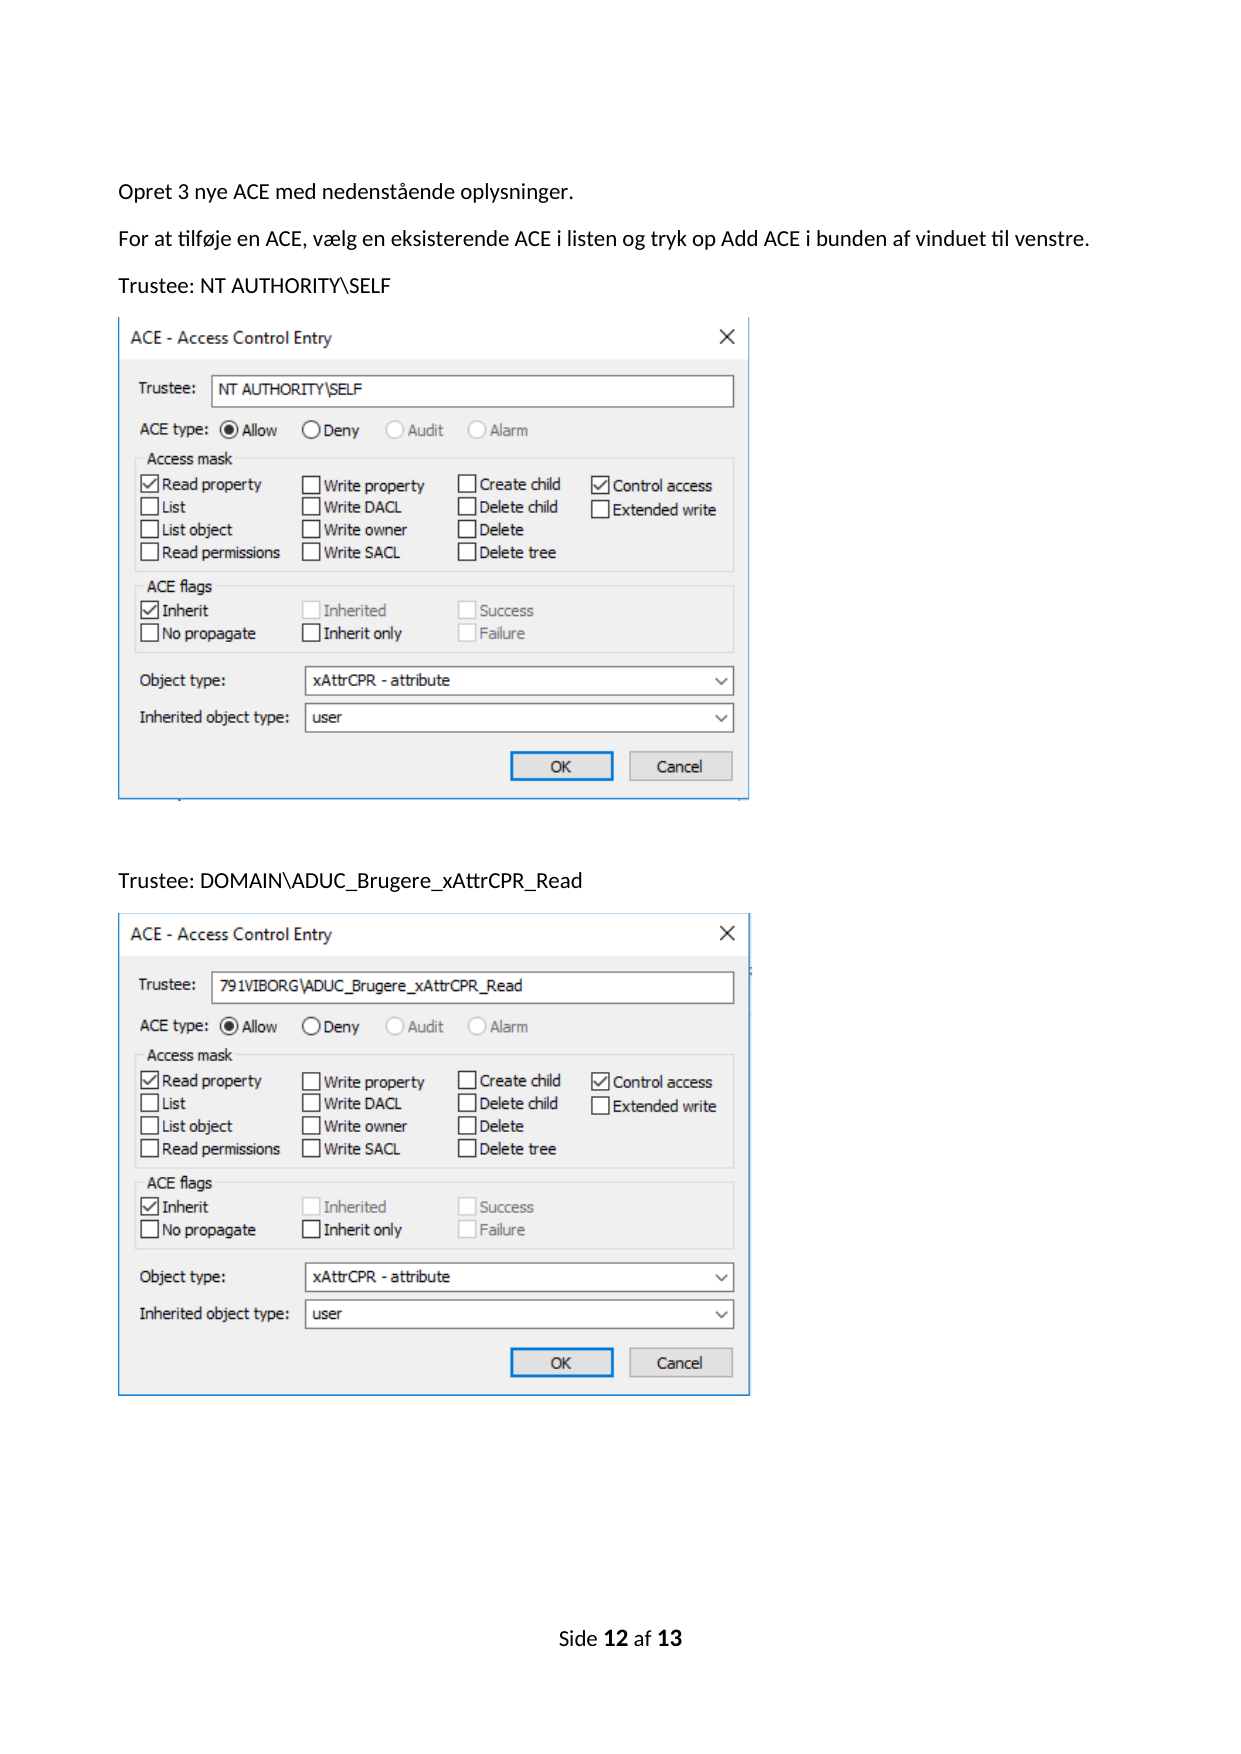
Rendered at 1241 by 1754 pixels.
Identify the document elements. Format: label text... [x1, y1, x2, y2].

picture [118, 913, 753, 1396]
picture [118, 317, 750, 801]
text Trustee: NT AUTHORITY\SELF [118, 271, 1122, 299]
text For at tilføje en ACE, vælg en eksisterende ACE i listen og tryk op Add ACE i bunden af vinduet til venstre. [118, 224, 1122, 252]
text Trustee: DOMAIN\ADUC_Brugere_xAttrCPR_Read [118, 866, 1122, 894]
text Opret 3 nye ACE med nedenstående oplysninger. [118, 177, 1122, 205]
